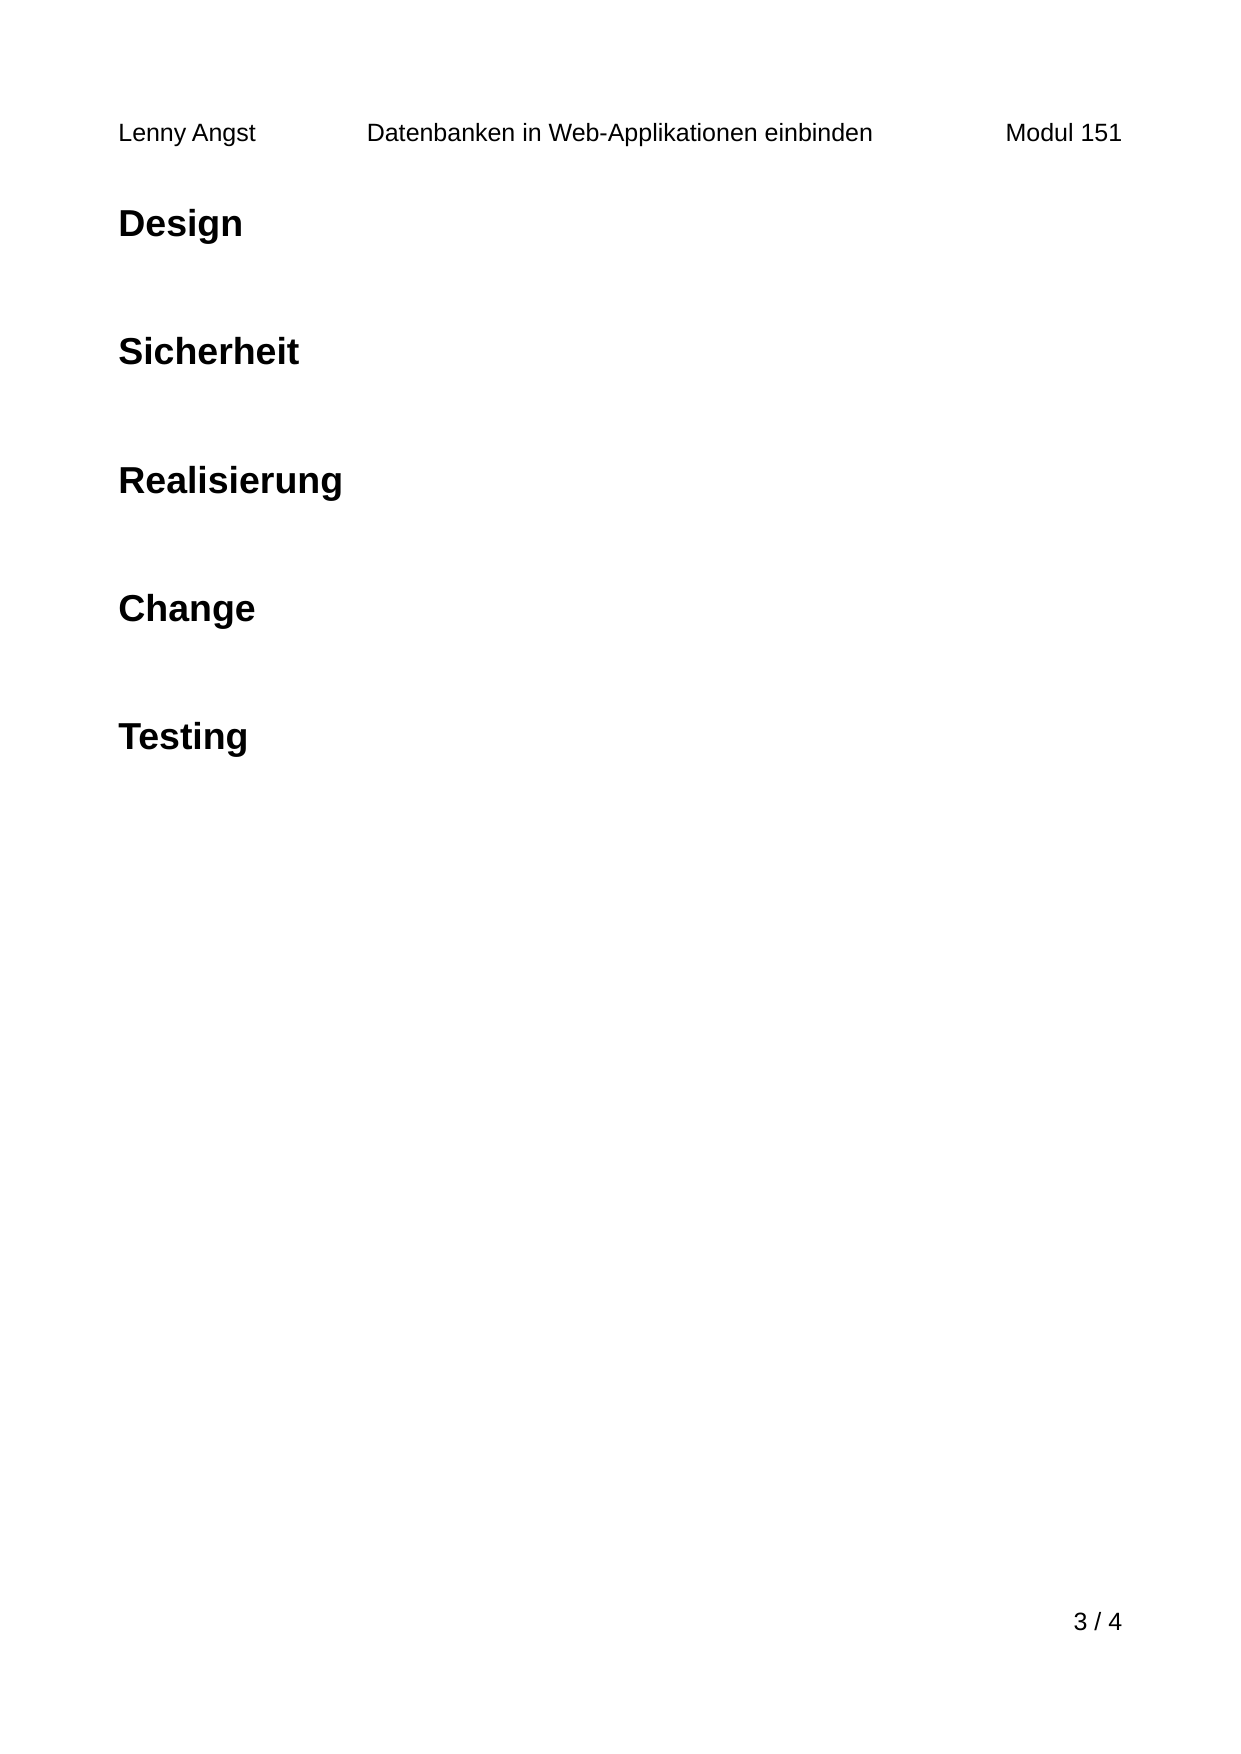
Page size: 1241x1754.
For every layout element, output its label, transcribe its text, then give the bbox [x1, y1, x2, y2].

subtitle Testing [118, 714, 1122, 757]
subtitle Sicherheit [118, 329, 1122, 373]
subtitle Design [118, 201, 1122, 244]
subtitle Change [118, 586, 1122, 629]
subtitle Realisierung [118, 458, 1122, 501]
